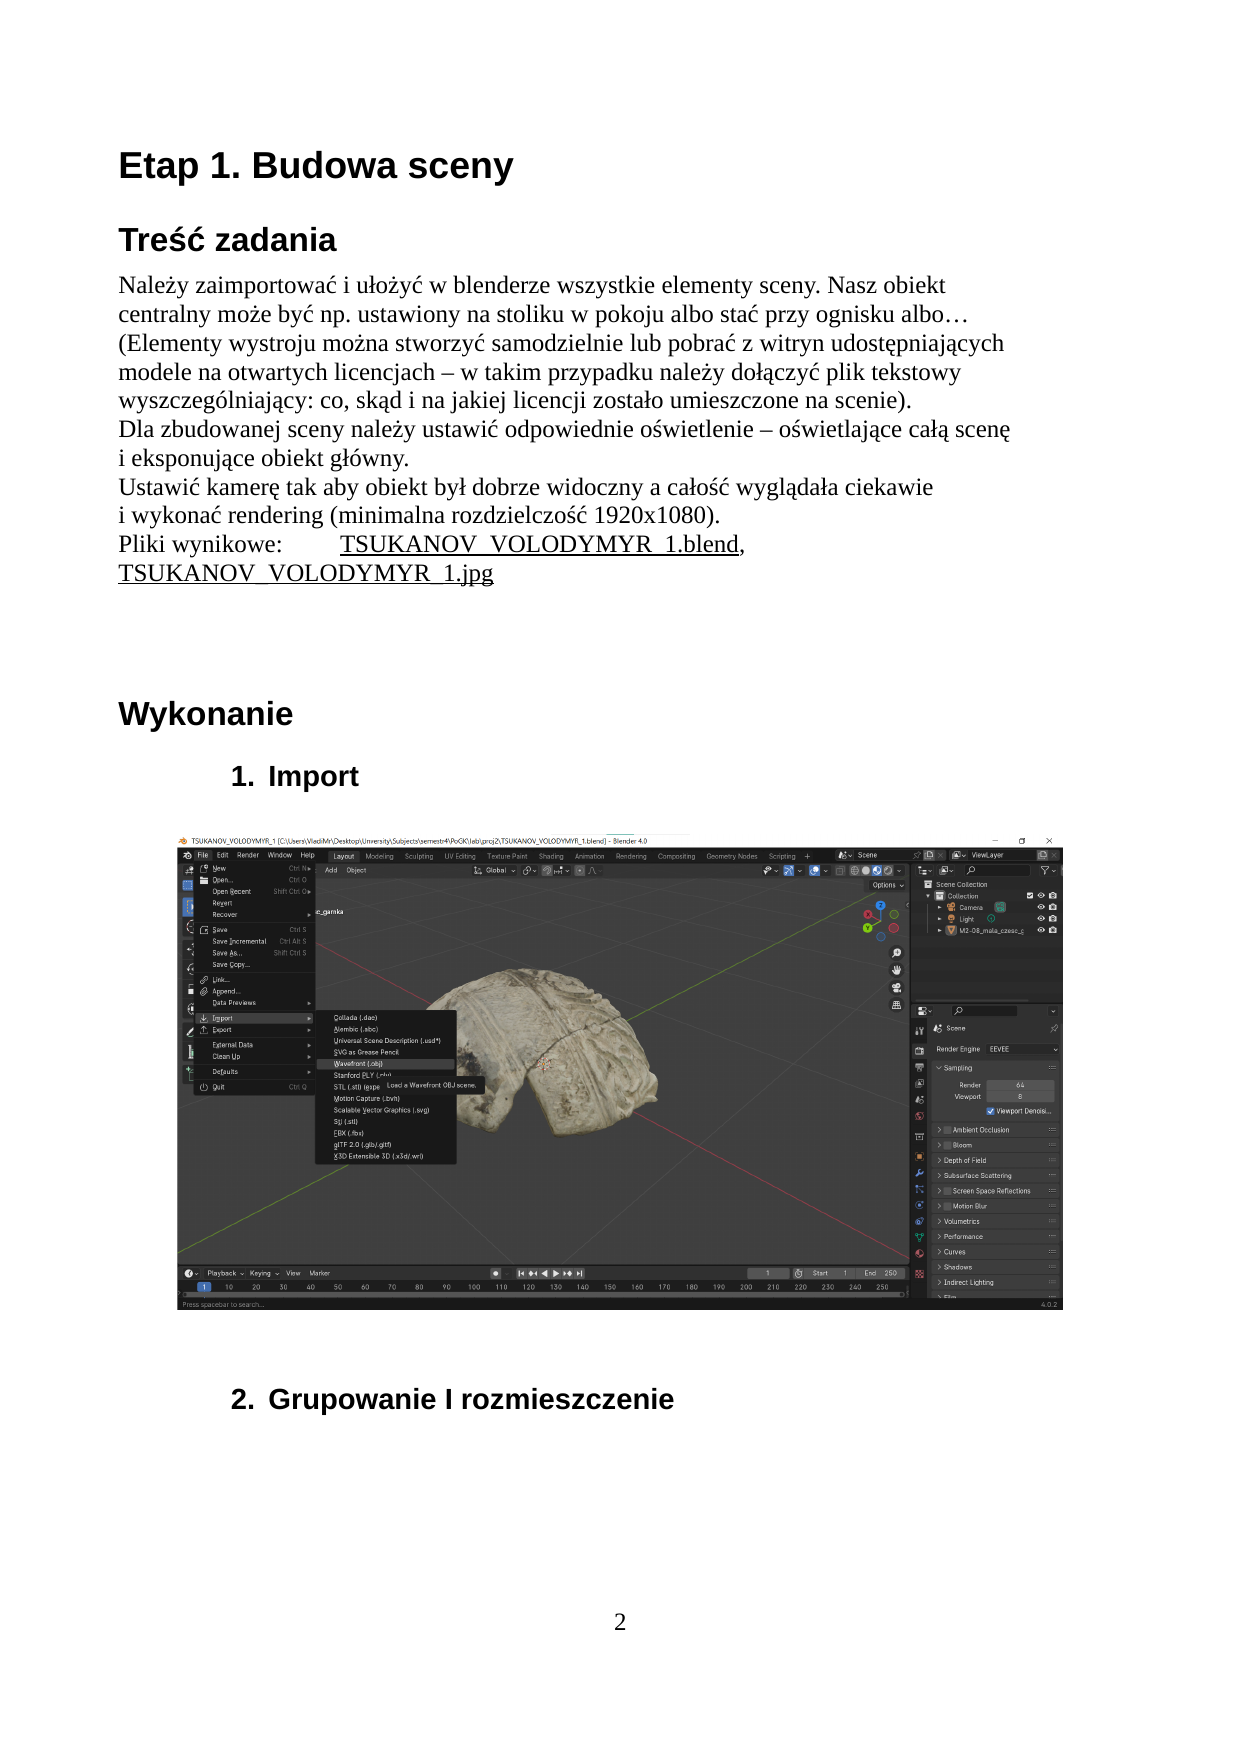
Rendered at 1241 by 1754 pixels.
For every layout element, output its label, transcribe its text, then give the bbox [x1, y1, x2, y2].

subtitle Etap 1. Budowa sceny [118, 143, 1122, 186]
text wyszczególniający: co, skąd i na jakiej licencji zostało umieszczone na scenie). [118, 386, 1122, 414]
text centralny może być np. ustawiony na stoliku w pokoju albo stać przy ognisku albo… [118, 299, 1122, 328]
text i eksponujące obiekt główny. [118, 443, 1122, 472]
subtitle Treść zadania [118, 219, 1122, 258]
text Pliki wynikowe: TSUKANOV_VOLODYMYR_1.blend, TSUKANOV_VOLODYMYR_1.jpg [118, 529, 1122, 587]
text Należy zaimportować i ułożyć w blenderze wszystkie elementy sceny. Nasz obiekt [118, 271, 1122, 299]
text modele na otwartych licencjach – w takim przypadku należy dołączyć plik tekstowy [118, 357, 1122, 386]
text (Elementy wystroju można stworzyć samodzielnie lub pobrać z witryn udostępniających [118, 328, 1122, 357]
subtitle Grupowanie I rozmieszczenie [231, 1382, 1122, 1415]
text Ustawić kamerę tak aby obiekt był dobrze widoczny a całość wyglądała ciekawie [118, 472, 1122, 501]
picture [177, 834, 1063, 1310]
text i wykonać rendering (minimalna rozdzielczość 1920x1080). [118, 501, 1122, 529]
subtitle Wykonanie [118, 694, 1122, 732]
subtitle Import [231, 759, 1122, 793]
text Dla zbudowanej sceny należy ustawić odpowiednie oświetlenie – oświetlające całą scenę [118, 414, 1122, 443]
